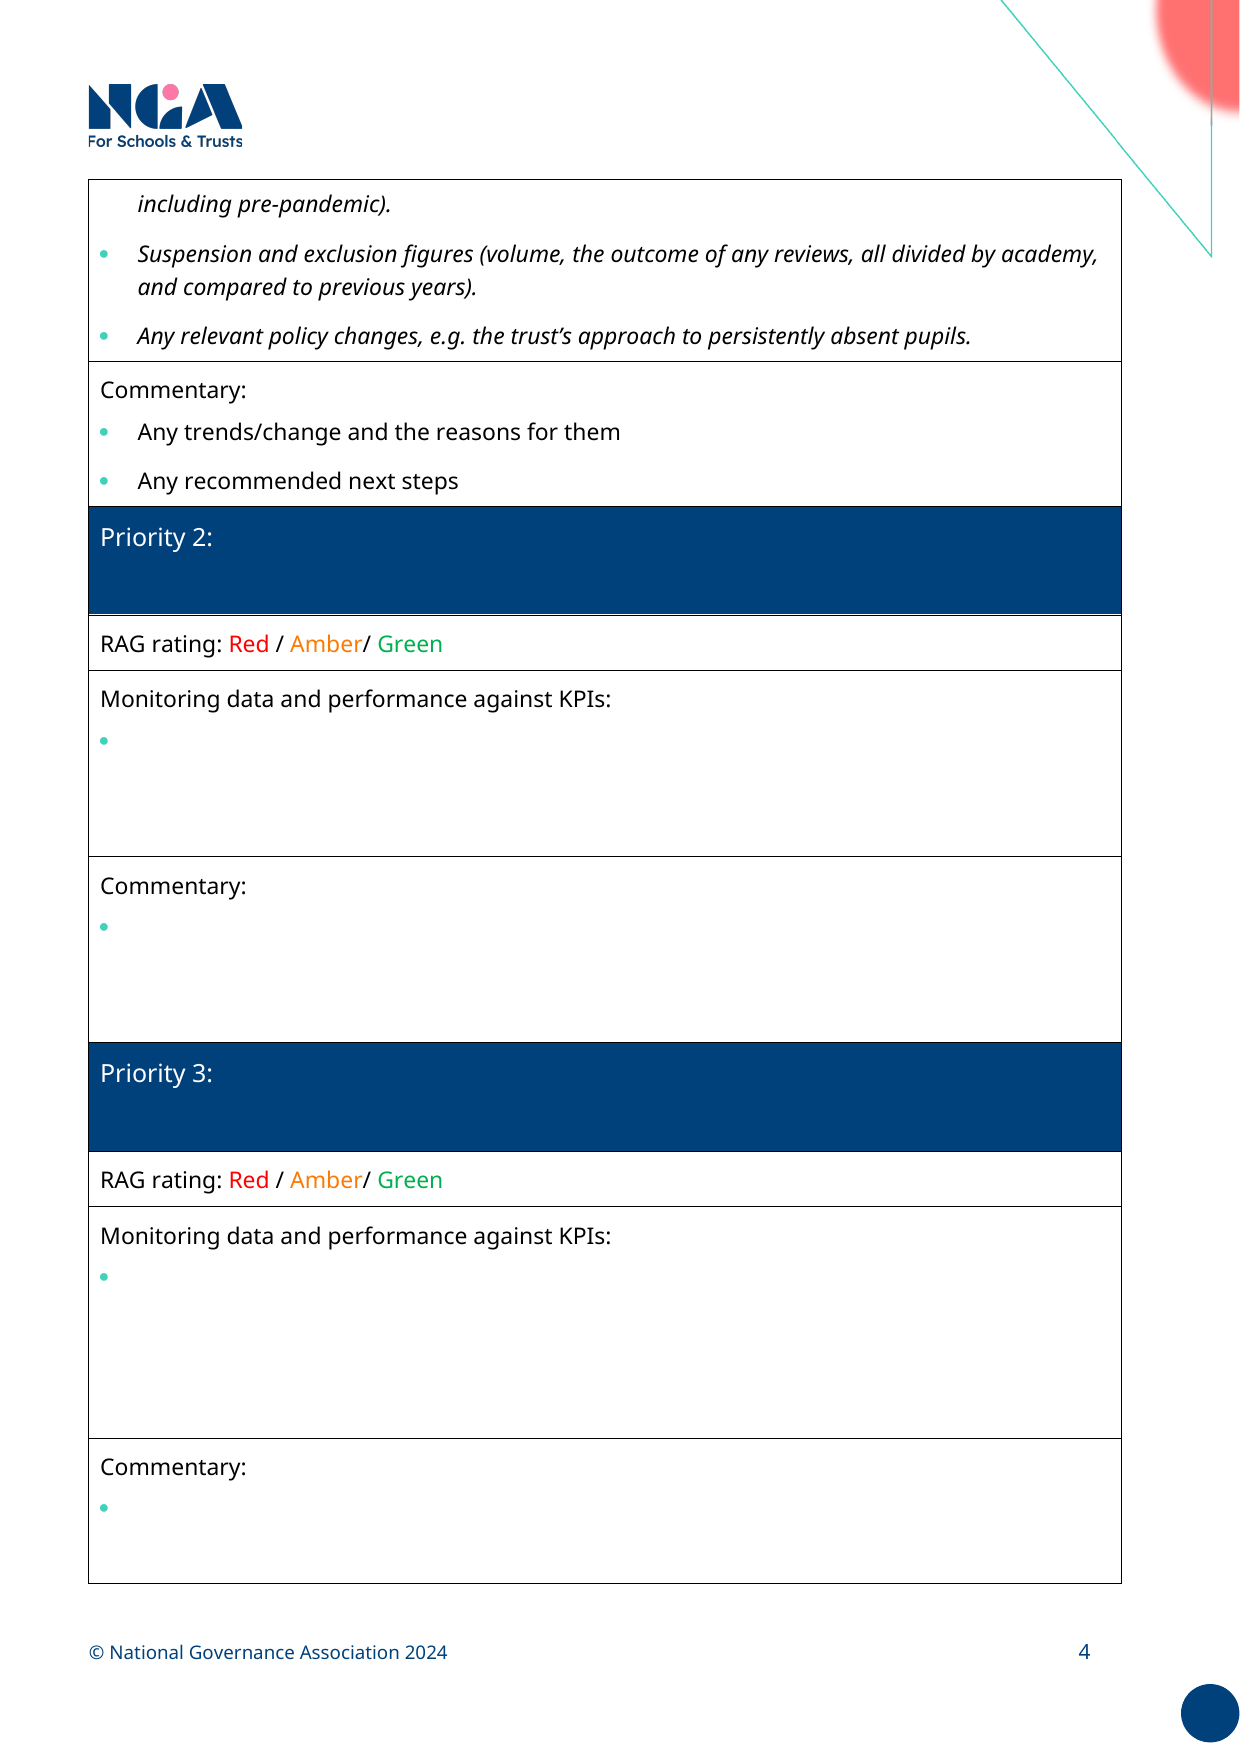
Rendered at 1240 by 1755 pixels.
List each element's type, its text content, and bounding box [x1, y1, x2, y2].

table_cell RAG rating: Red / Amber/ Green [89, 1152, 1121, 1206]
table_cell Commentary: [89, 857, 1121, 1042]
table_cell Commentary: [89, 1439, 1121, 1583]
table_cell Priority 3: [89, 1043, 1121, 1151]
table_cell Commentary: Any trends/change and the reasons for them Any recommended next steps [89, 362, 1121, 506]
table_cell RAG rating: Red / Amber/ Green [89, 616, 1121, 670]
table_cell Priority 2: [89, 507, 1121, 614]
table_cell Monitoring data and performance against KPIs: [89, 1207, 1121, 1438]
table_cell including pre-pandemic). Suspension and exclusion figures (volume, the outcome of any reviews, all divided by academy, and compared to previous years). Any relevant policy changes, e.g. the trust’s approach to persistently absent pupils. [89, 180, 1121, 361]
table_cell Monitoring data and performance against KPIs: [89, 671, 1121, 856]
